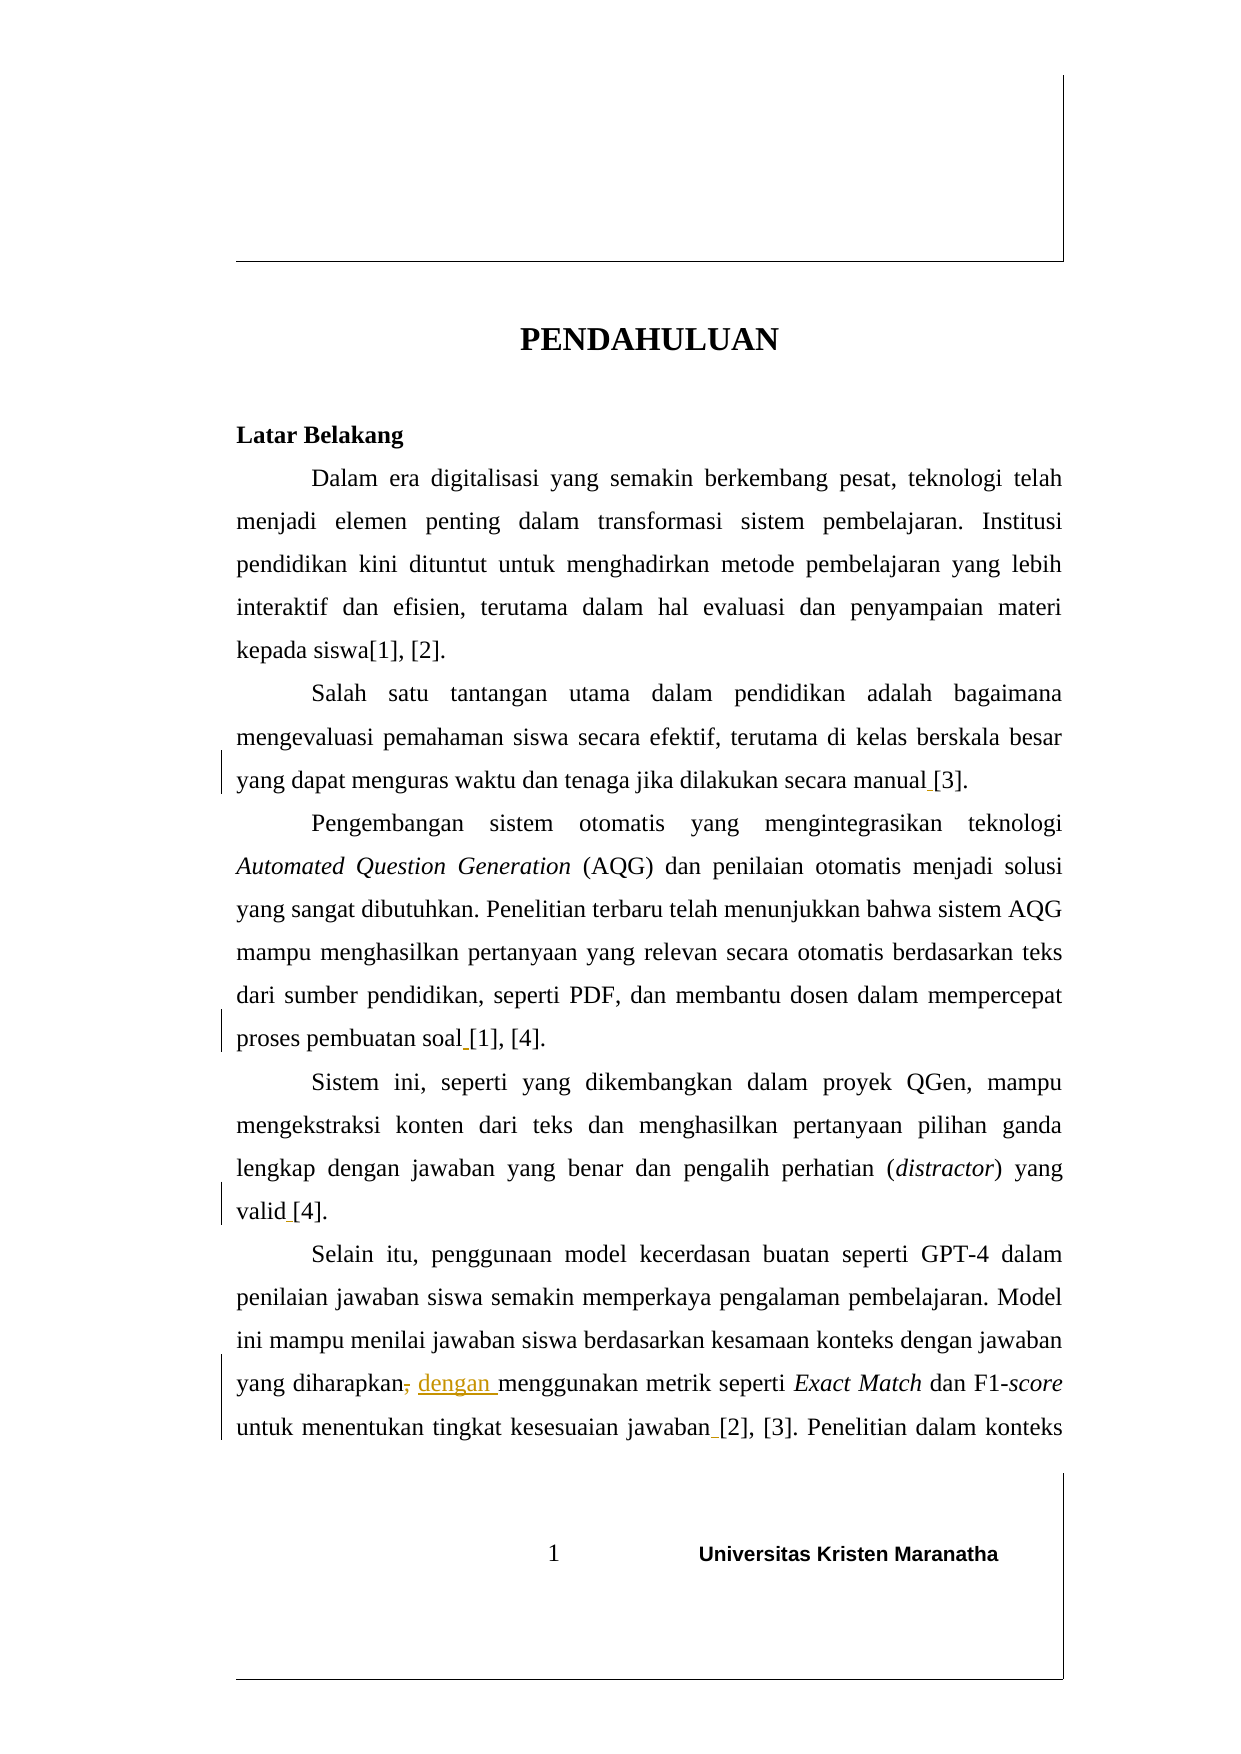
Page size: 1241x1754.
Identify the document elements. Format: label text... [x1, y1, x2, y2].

text Selain itu, penggunaan model kecerdasan buatan seperti GPT-4 dalam penilaian jawaban siswa semakin memperkaya pengalaman pembelajaran. Model ini mampu menilai jawaban siswa berdasarkan kesamaan konteks dengan jawaban yang diharapkan dengan menggunakan metrik seperti Exact Match dan F1-score untuk menentukan tingkat kesesuaian jawaban​ [2], [3]. Penelitian dalam konteks [236, 1239, 1063, 1440]
subtitle PENDAHULUAN [236, 262, 1063, 357]
text Salah satu tantangan utama dalam pendidikan adalah bagaimana mengevaluasi pemahaman siswa secara efektif, terutama di kelas berskala besar yang dapat menguras waktu dan tenaga jika dilakukan secara manual [3]. [236, 678, 1063, 793]
text Pengembangan sistem otomatis yang mengintegrasikan teknologi Automated Question Generation (AQG) dan penilaian otomatis menjadi solusi yang sangat dibutuhkan. Penelitian terbaru telah menunjukkan bahwa sistem AQG mampu menghasilkan pertanyaan yang relevan secara otomatis berdasarkan teks dari sumber pendidikan, seperti PDF, dan membantu dosen dalam mempercepat proses pembuatan soal​ [1], [4]. [236, 808, 1063, 1052]
subtitle Latar Belakang [236, 420, 1063, 448]
text Dalam era digitalisasi yang semakin berkembang pesat, teknologi telah menjadi elemen penting dalam transformasi sistem pembelajaran. Institusi pendidikan kini dituntut untuk menghadirkan metode pembelajaran yang lebih interaktif dan efisien, terutama dalam hal evaluasi dan penyampaian materi kepada siswa​[1], [2]. [236, 463, 1063, 664]
text Sistem ini, seperti yang dikembangkan dalam proyek QGen, mampu mengekstraksi konten dari teks dan menghasilkan pertanyaan pilihan ganda lengkap dengan jawaban yang benar dan pengalih perhatian (distractor) yang valid [4]. [236, 1067, 1063, 1225]
